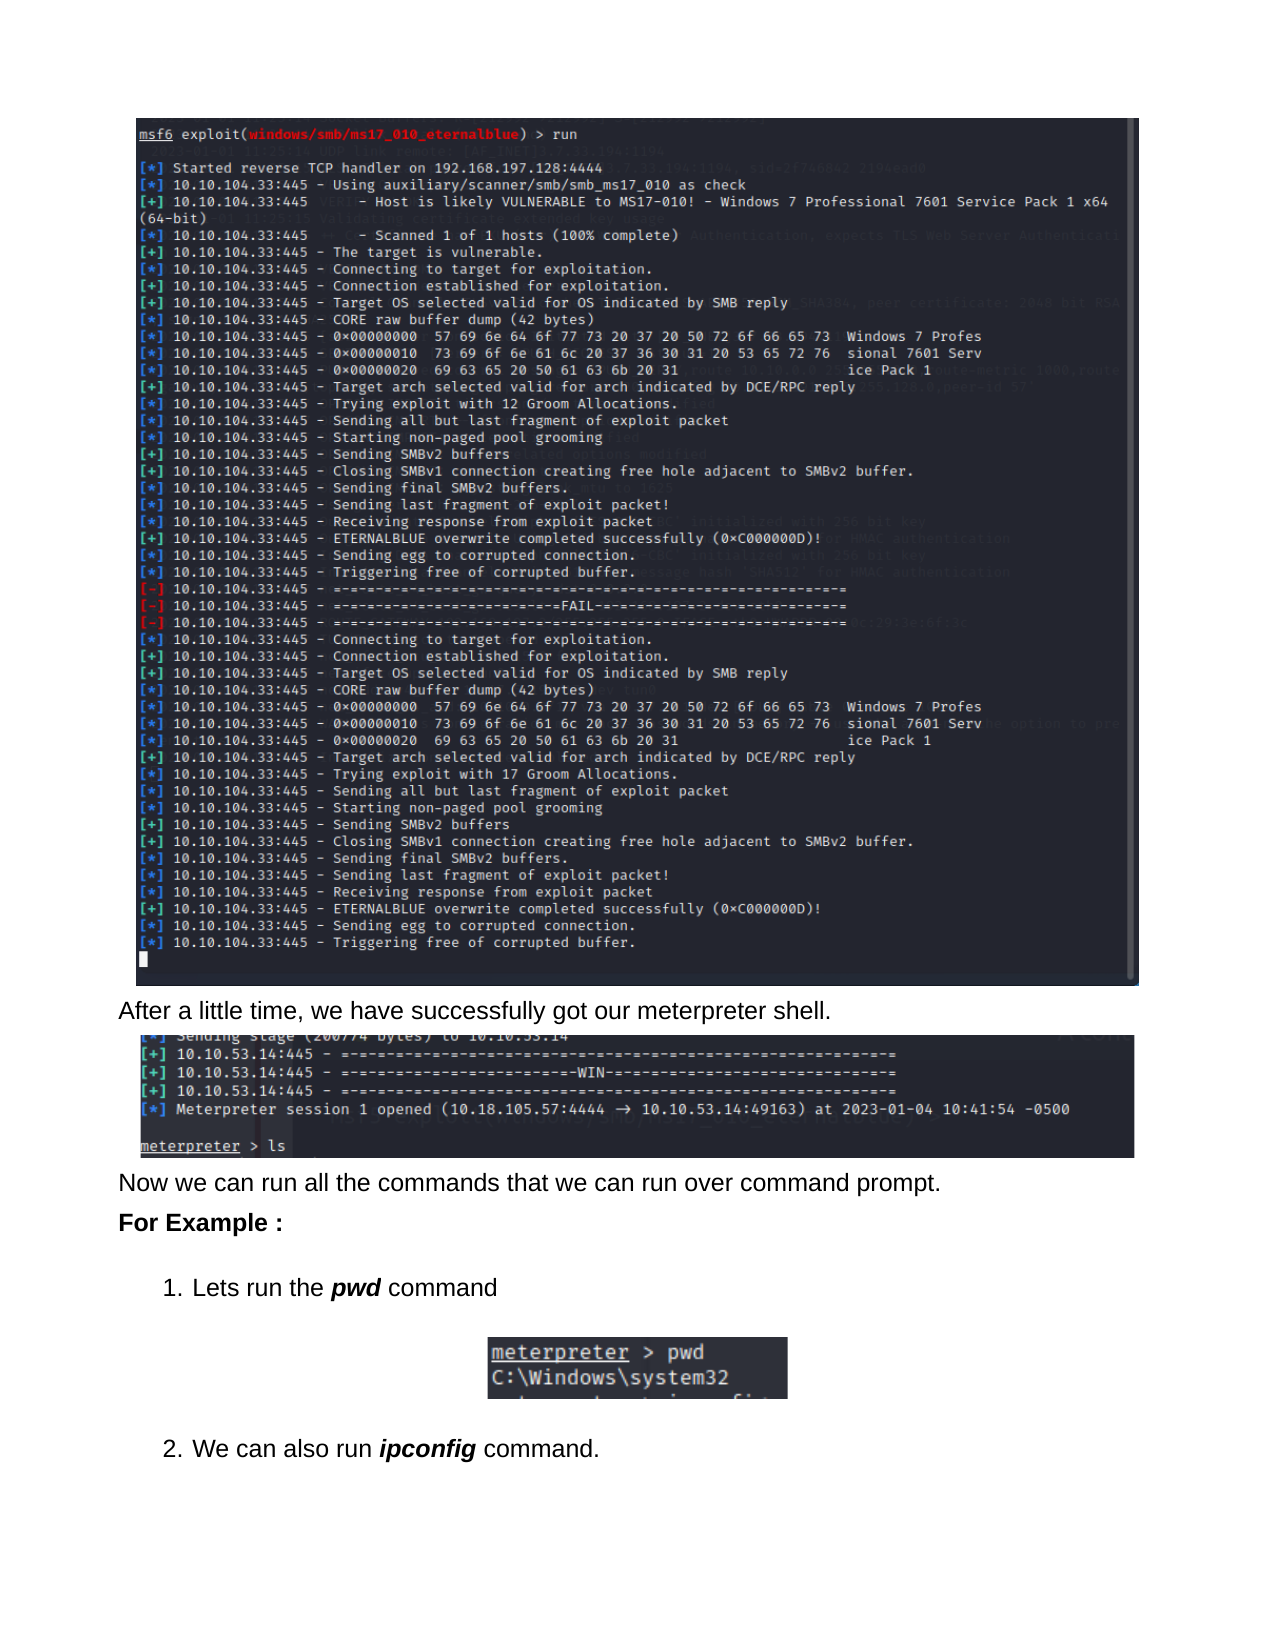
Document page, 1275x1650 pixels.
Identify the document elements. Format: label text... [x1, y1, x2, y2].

text For Example : [118, 1208, 1157, 1237]
picture [487, 1337, 788, 1399]
list Lets run the pwd command [162, 1273, 1157, 1302]
list We can also run ipconfig command. [162, 1434, 1157, 1463]
picture [140, 1035, 1135, 1158]
text After a little time, we have successfully got our meterpreter shell. [118, 996, 1157, 1025]
picture [136, 118, 1139, 986]
text Now we can run all the commands that we can run over command prompt. [118, 1168, 1157, 1197]
